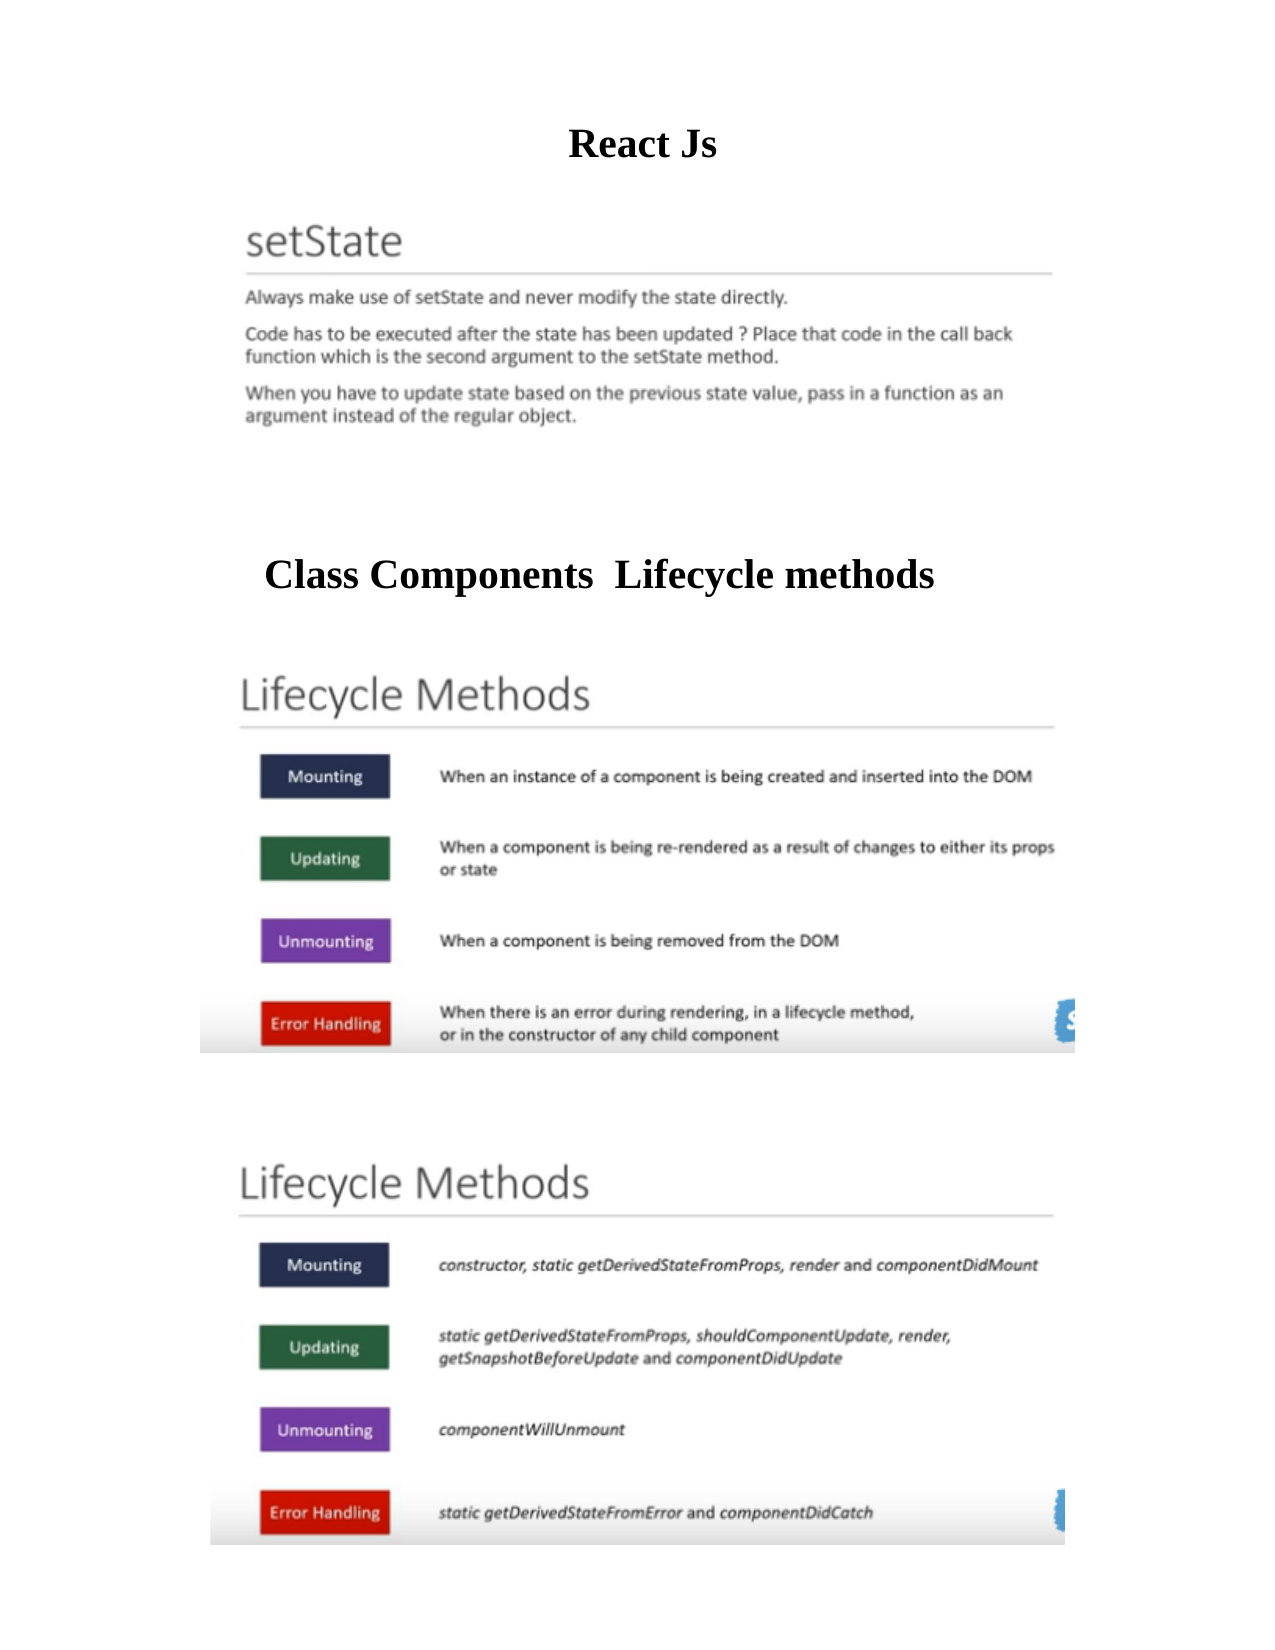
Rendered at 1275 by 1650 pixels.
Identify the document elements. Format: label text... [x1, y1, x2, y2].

text React Js [118, 118, 1157, 166]
picture [200, 645, 1075, 1053]
picture [222, 213, 1053, 439]
picture [210, 1160, 1065, 1545]
text Class Components Lifecycle methods [118, 549, 1157, 597]
